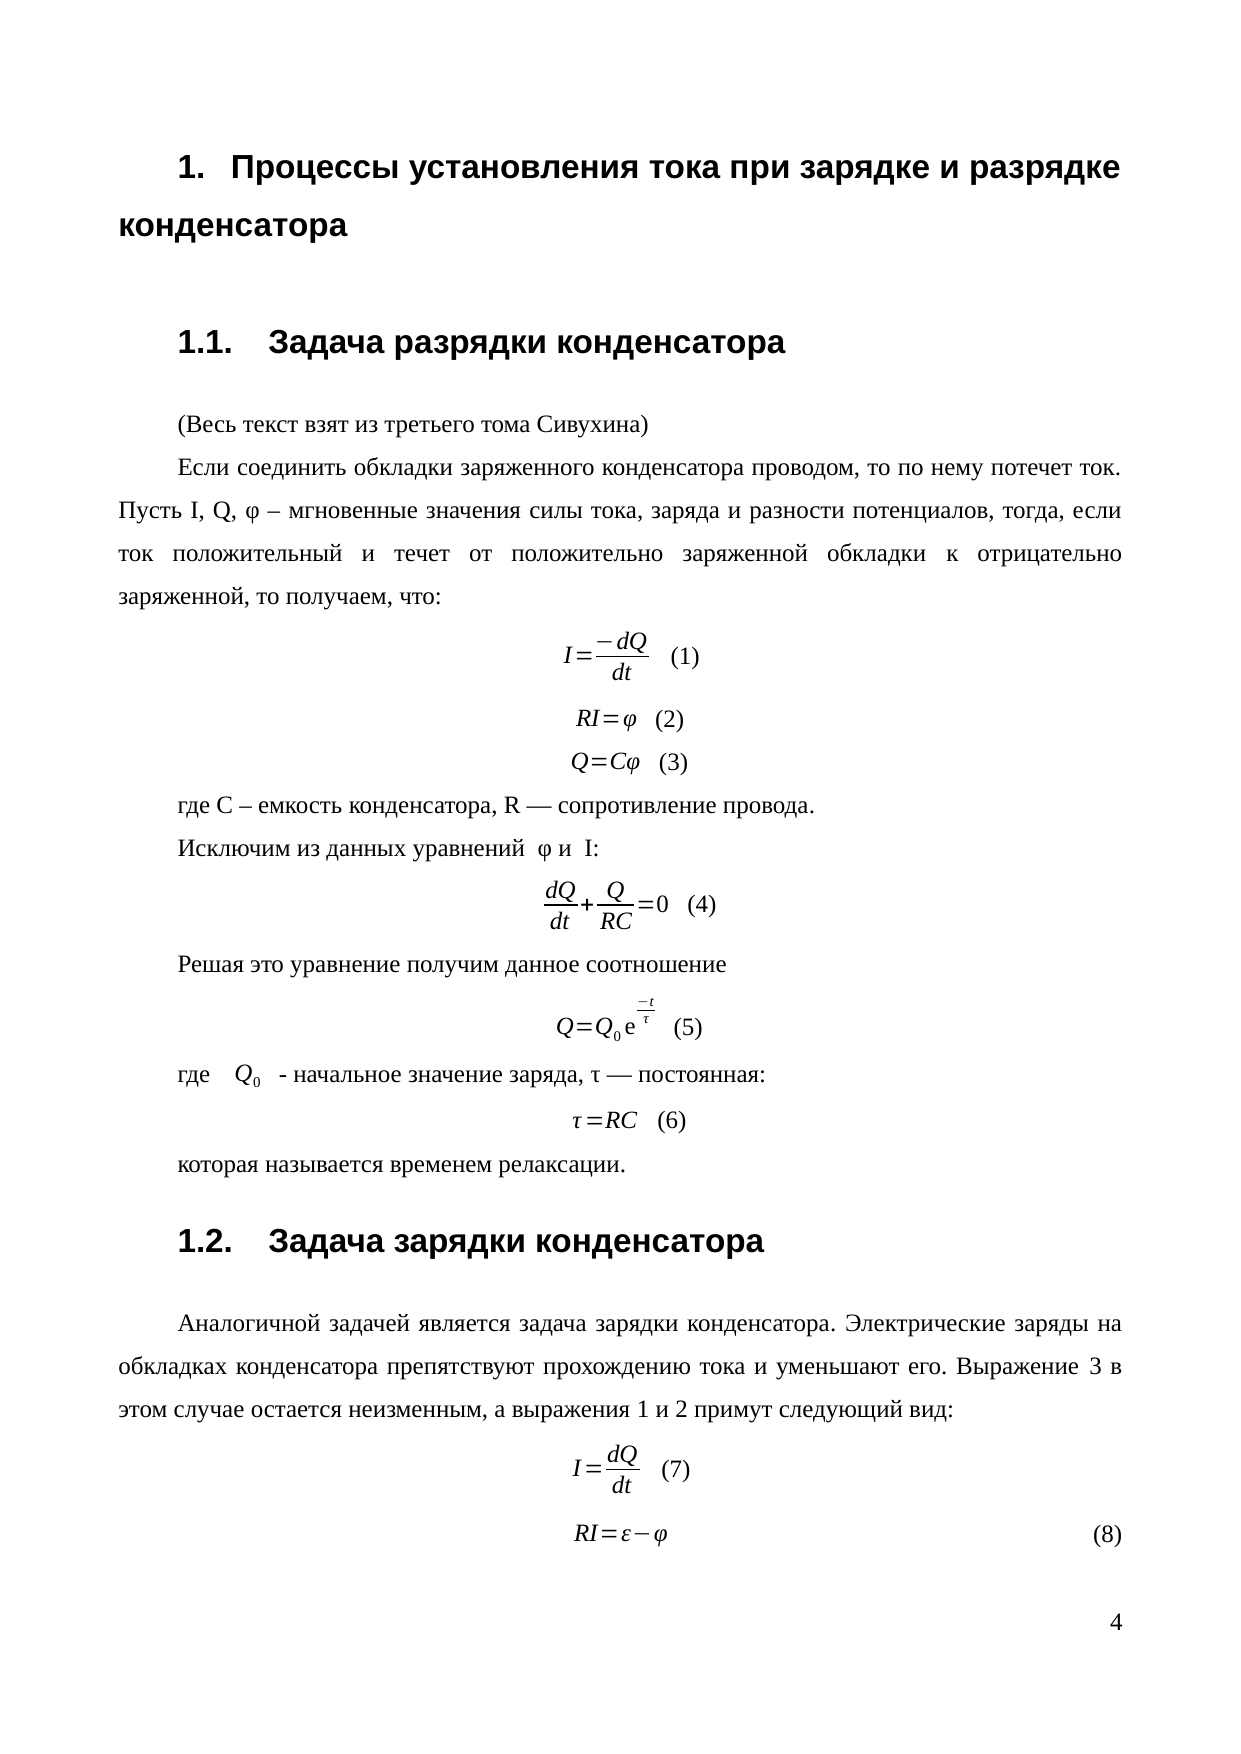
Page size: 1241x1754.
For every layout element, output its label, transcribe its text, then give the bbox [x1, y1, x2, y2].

text (2) [118, 704, 1122, 732]
subtitle Задача разрядки конденсатора [118, 322, 1122, 360]
text Решая это уравнение получим данное соотношение [118, 949, 1122, 978]
text где - начальное значение заряда, τ — постоянная: [118, 1059, 1122, 1091]
text (5) [118, 993, 1122, 1044]
text (4) [118, 876, 1122, 935]
text (1) [118, 624, 1122, 689]
text (Весь текст взят из третьего тома Сивухина) [118, 409, 1122, 438]
subtitle Задача зарядки конденсатора [118, 1221, 1122, 1260]
text (3) [118, 747, 1122, 776]
text (6) [118, 1106, 1122, 1134]
text (7) [118, 1438, 1122, 1502]
text которая называется временем релаксации. [118, 1149, 1122, 1177]
subtitle Процессы установления тока при зарядке и разрядке конденсатора [118, 148, 1122, 244]
text (8) [118, 1517, 1122, 1550]
text Если соединить обкладки заряженного конденсатора проводом, то по нему потечет ток. Пусть I, Q, φ – мгновенные значения силы тока, заряда и разности потенциалов, тогда, если ток положительный и течет от положительно заряженной обкладки к отрицательно заряженной, то получаем, что: [118, 452, 1122, 610]
text Исключим из данных уравнений φ и I: [118, 833, 1122, 862]
text Аналогичной задачей является задача зарядки конденсатора. Электрические заряды на обкладках конденсатора препятствуют прохождению тока и уменьшают его. Выражение 3 в этом случае остается неизменным, а выражения 1 и 2 примут следующий вид: [118, 1308, 1122, 1423]
text где С – емкость конденсатора, R — сопротивление провода. [118, 790, 1122, 819]
